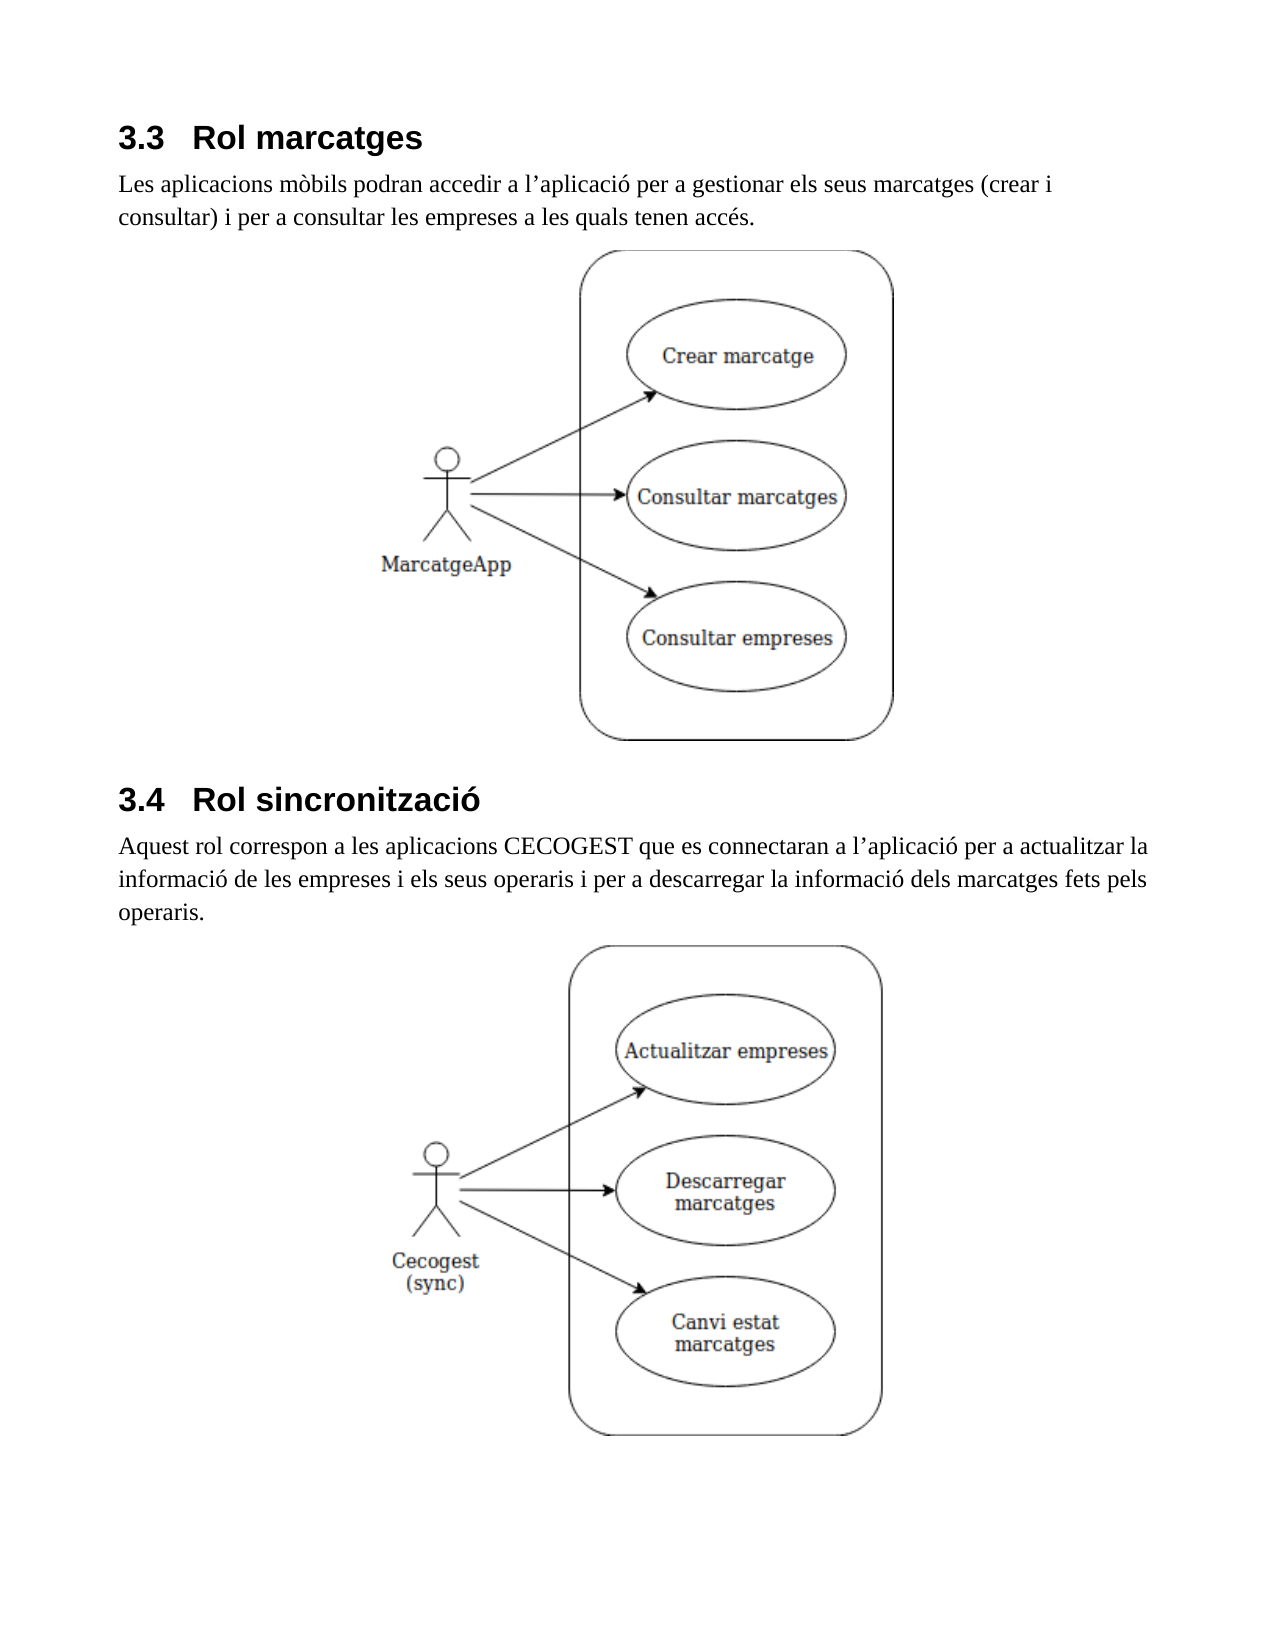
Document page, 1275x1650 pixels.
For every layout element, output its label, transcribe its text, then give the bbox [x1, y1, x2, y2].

text Les aplicacions mòbils podran accedir a l’aplicació per a gestionar els seus marcatges (crear i consultar) i per a consultar les empreses a les quals tenen accés. [118, 169, 1157, 231]
picture [381, 250, 894, 741]
subtitle Rol sincronització [118, 780, 1157, 819]
subtitle Rol marcatges [118, 118, 1157, 157]
picture [392, 945, 883, 1436]
text Aquest rol correspon a les aplicacions CECOGEST que es connectaran a l’aplicació per a actualitzar la informació de les empreses i els seus operaris i per a descarregar la informació dels marcatges fets pels operaris. [118, 831, 1157, 926]
